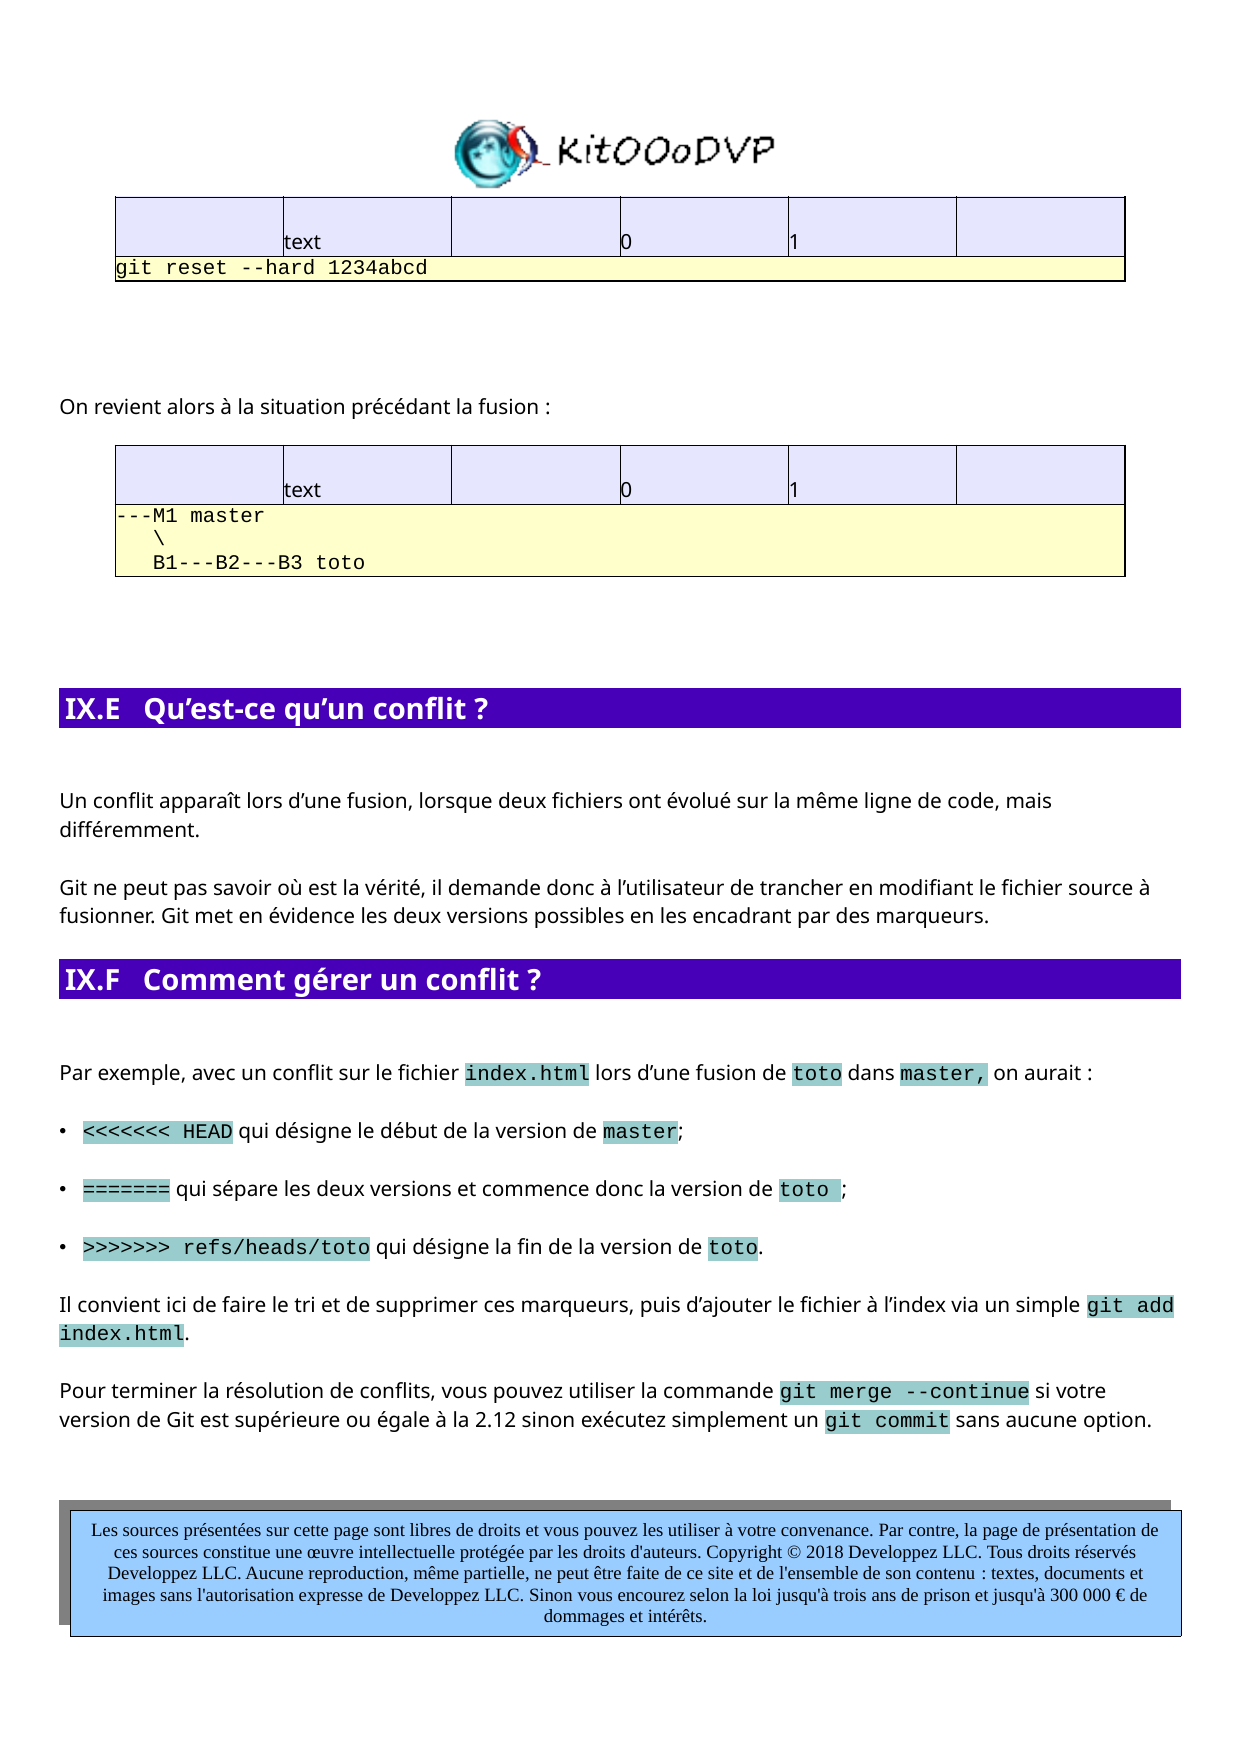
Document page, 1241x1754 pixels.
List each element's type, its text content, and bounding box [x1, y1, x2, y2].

text Un conflit apparaît lors d’une fusion, lorsque deux fichiers ont évolué sur la même ligne de code, mais différemment. [59, 787, 1181, 843]
table_header [957, 446, 1124, 504]
text Il convient ici de faire le tri et de supprimer ces marqueurs, puis d’ajouter le fichier à l’index via un simple git add index.html. [59, 1290, 1181, 1347]
text Par exemple, avec un conflit sur le fichier index.html lors d’une fusion de toto dans master, on aurait : [59, 1058, 1181, 1086]
text Git ne peut pas savoir où est la vérité, il demande donc à l’utilisateur de trancher en modifiant le fichier source à fusionner. Git met en évidence les deux versions possibles en les encadrant par des marqueurs. [59, 873, 1181, 930]
table_header text [284, 446, 451, 504]
subtitle Comment gérer un conflit ? [59, 959, 1181, 999]
table_header [116, 446, 283, 504]
text On revient alors à la situation précédant la fusion : [59, 392, 1181, 421]
table_header 0 [621, 446, 788, 504]
table_header [957, 198, 1124, 256]
subtitle Qu’est-ce qu’un conflit ? [59, 688, 1181, 728]
table_header 1 [789, 198, 956, 256]
table_header [452, 446, 620, 504]
text Pour terminer la résolution de conflits, vous pouvez utiliser la commande git merge --continue si votre version de Git est supérieure ou égale à la 2.12 sinon exécutez simplement un git commit sans aucune option. [59, 1377, 1181, 1434]
table_header [452, 198, 620, 256]
table_header text [284, 198, 451, 256]
list ======= qui sépare les deux versions et commence donc la version de toto ; [59, 1174, 1181, 1202]
picture [453, 118, 781, 191]
table_header 1 [789, 446, 956, 504]
table_header 0 [621, 198, 788, 256]
list <<<<<<< HEAD qui désigne le début de la version de master; [59, 1116, 1181, 1144]
list >>>>>>> refs/heads/toto qui désigne la fin de la version de toto. [59, 1232, 1181, 1261]
table_header [116, 198, 283, 256]
